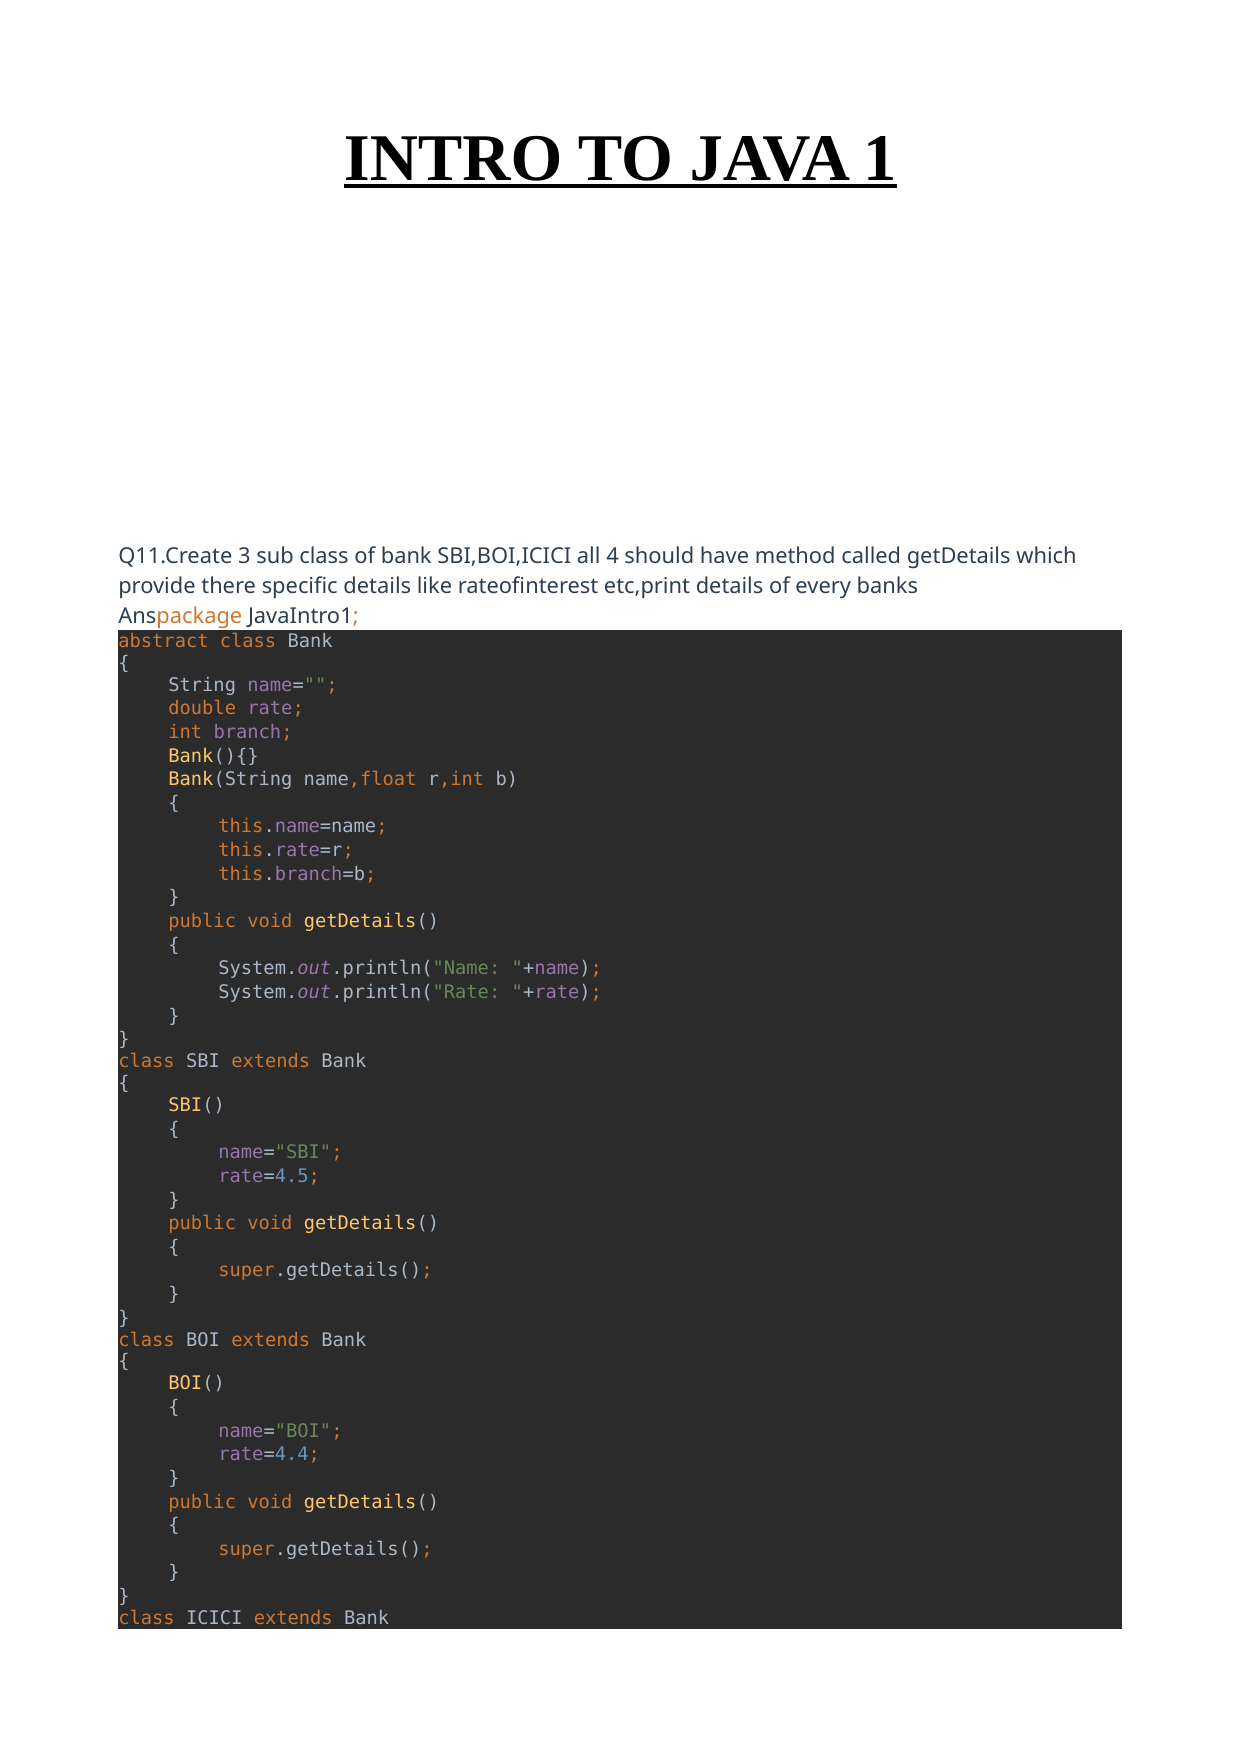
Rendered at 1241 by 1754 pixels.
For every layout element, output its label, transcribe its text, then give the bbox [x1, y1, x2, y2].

text this.name=name; [118, 816, 1122, 839]
text double rate; [118, 697, 1122, 721]
text } [118, 1005, 1122, 1028]
text { [118, 1351, 1122, 1372]
text } [118, 1467, 1122, 1491]
text } [118, 1028, 1122, 1050]
text public void getDetails() [118, 1491, 1122, 1514]
text Bank(String name,float r,int b) [118, 768, 1122, 792]
text abstract class Bank [118, 630, 1122, 652]
text { [118, 934, 1122, 957]
text } [118, 1283, 1122, 1307]
text name="SBI"; [118, 1141, 1122, 1165]
text { [118, 792, 1122, 816]
text { [118, 1236, 1122, 1259]
text System.out.println("Rate: "+rate); [118, 981, 1122, 1005]
text { [118, 1514, 1122, 1538]
text { [118, 1396, 1122, 1420]
text Anspackage JavaIntro1; [118, 600, 1122, 630]
text this.branch=b; [118, 863, 1122, 886]
text public void getDetails() [118, 1212, 1122, 1236]
text this.rate=r; [118, 839, 1122, 863]
text String name=""; [118, 674, 1122, 697]
text rate=4.5; [118, 1165, 1122, 1188]
text int branch; [118, 721, 1122, 744]
text class ICICI extends Bank [118, 1607, 1122, 1629]
text { [118, 1072, 1122, 1094]
text class SBI extends Bank [118, 1050, 1122, 1072]
text } [118, 1585, 1122, 1607]
text System.out.println("Name: "+name); [118, 957, 1122, 981]
text { [118, 652, 1122, 674]
text { [118, 1118, 1122, 1141]
text super.getDetails(); [118, 1538, 1122, 1562]
text super.getDetails(); [118, 1259, 1122, 1283]
text } [118, 1562, 1122, 1585]
text Q11.Create 3 sub class of bank SBI,BOI,ICICI all 4 should have method called getDetails which provide there specific details like rateofinterest etc,print details of every banks [118, 541, 1122, 600]
text SBI() [118, 1094, 1122, 1118]
text BOI() [118, 1372, 1122, 1396]
text rate=4.4; [118, 1443, 1122, 1467]
text } [118, 1307, 1122, 1329]
text Bank(){} [118, 744, 1122, 768]
text } [118, 1188, 1122, 1212]
text name="BOI"; [118, 1420, 1122, 1443]
text public void getDetails() [118, 910, 1122, 934]
text class BOI extends Bank [118, 1329, 1122, 1351]
text } [118, 886, 1122, 910]
